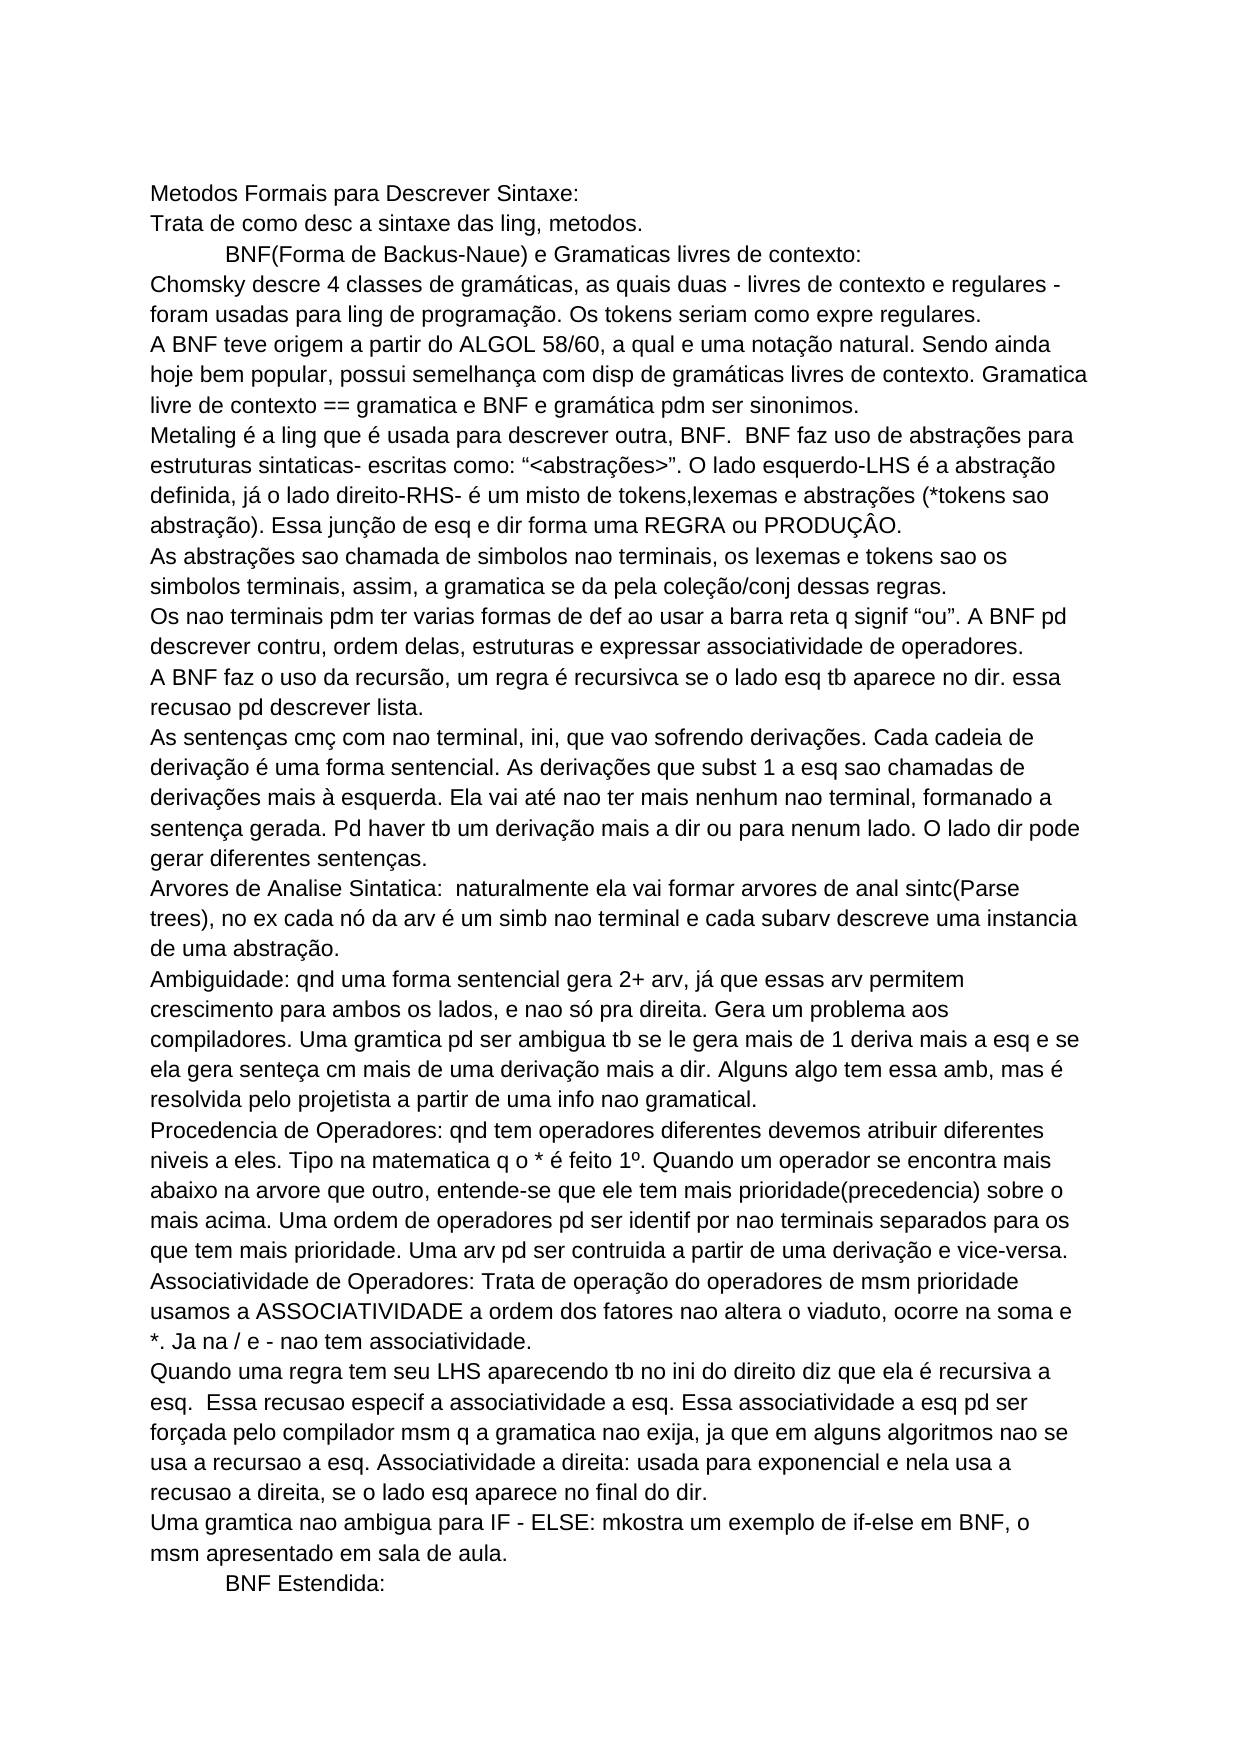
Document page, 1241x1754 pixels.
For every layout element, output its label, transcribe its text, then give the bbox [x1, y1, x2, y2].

text Arvores de Analise Sintatica: naturalmente ela vai formar arvores de anal sintc(Parse trees), no ex cada nó da arv é um simb nao terminal e cada subarv descreve uma instancia de uma abstração. [150, 875, 1090, 962]
text As sentenças cmç com nao terminal, ini, que vao sofrendo derivações. Cada cadeia de derivação é uma forma sentencial. As derivações que subst 1 a esq sao chamadas de derivações mais à esquerda. Ela vai até nao ter mais nenhum nao terminal, formanado a sentença gerada. Pd haver tb um derivação mais a dir ou para nenum lado. O lado dir pode gerar diferentes sentenças. [150, 724, 1090, 871]
text Uma gramtica nao ambigua para IF - ELSE: mkostra um exemplo de if-else em BNF, o msm apresentado em sala de aula. [150, 1509, 1090, 1566]
text Associatividade de Operadores: Trata de operação do operadores de msm prioridade usamos a ASSOCIATIVIDADE a ordem dos fatores nao altera o viaduto, ocorre na soma e *. Ja na / e - nao tem associatividade. [150, 1268, 1090, 1354]
text Os nao terminais pdm ter varias formas de def ao usar a barra reta q signif “ou”. A BNF pd descrever contru, ordem delas, estruturas e expressar associatividade de operadores. [150, 603, 1090, 660]
text Procedencia de Operadores: qnd tem operadores diferentes devemos atribuir diferentes niveis a eles. Tipo na matematica q o * é feito 1º. Quando um operador se encontra mais abaixo na arvore que outro, entende-se que ele tem mais prioridade(precedencia) sobre o mais acima. Uma ordem de operadores pd ser identif por nao terminais separados para os que tem mais prioridade. Uma arv pd ser contruida a partir de uma derivação e vice-versa. [150, 1117, 1090, 1264]
text BNF(Forma de Backus-Naue) e Gramaticas livres de contexto: [150, 241, 1090, 267]
text Quando uma regra tem seu LHS aparecendo tb no ini do direito diz que ela é recursiva a esq. Essa recusao especif a associatividade a esq. Essa associatividade a esq pd ser forçada pelo compilador msm q a gramatica nao exija, ja que em alguns algoritmos nao se usa a recursao a esq. Associatividade a direita: usada para exponencial e nela usa a recusao a direita, se o lado esq aparece no final do dir. [150, 1358, 1090, 1506]
text Metaling é a ling que é usada para descrever outra, BNF. BNF faz uso de abstrações para estruturas sintaticas- escritas como: “<abstrações>”. O lado esquerdo-LHS é a abstração definida, já o lado direito-RHS- é um misto de tokens,lexemas e abstrações (*tokens sao abstração). Essa junção de esq e dir forma uma REGRA ou PRODUÇÂO. [150, 422, 1090, 539]
text Trata de como desc a sintaxe das ling, metodos. [150, 210, 1090, 237]
text Metodos Formais para Descrever Sintaxe: [150, 180, 1090, 207]
text A BNF faz o uso da recursão, um regra é recursivca se o lado esq tb aparece no dir. essa recusao pd descrever lista. [150, 663, 1090, 720]
text As abstrações sao chamada de simbolos nao terminais, os lexemas e tokens sao os simbolos terminais, assim, a gramatica se da pela coleção/conj dessas regras. [150, 543, 1090, 599]
text Ambiguidade: qnd uma forma sentencial gera 2+ arv, já que essas arv permitem crescimento para ambos os lados, e nao só pra direita. Gera um problema aos compiladores. Uma gramtica pd ser ambigua tb se le gera mais de 1 deriva mais a esq e se ela gera senteça cm mais de uma derivação mais a dir. Alguns algo tem essa amb, mas é resolvida pelo projetista a partir de uma info nao gramatical. [150, 966, 1090, 1113]
text BNF Estendida: [150, 1570, 1090, 1596]
text Chomsky descre 4 classes de gramáticas, as quais duas - livres de contexto e regulares - foram usadas para ling de programação. Os tokens seriam como expre regulares. [150, 271, 1090, 327]
text A BNF teve origem a partir do ALGOL 58/60, a qual e uma notação natural. Sendo ainda hoje bem popular, possui semelhança com disp de gramáticas livres de contexto. Gramatica livre de contexto == gramatica e BNF e gramática pdm ser sinonimos. [150, 331, 1090, 418]
